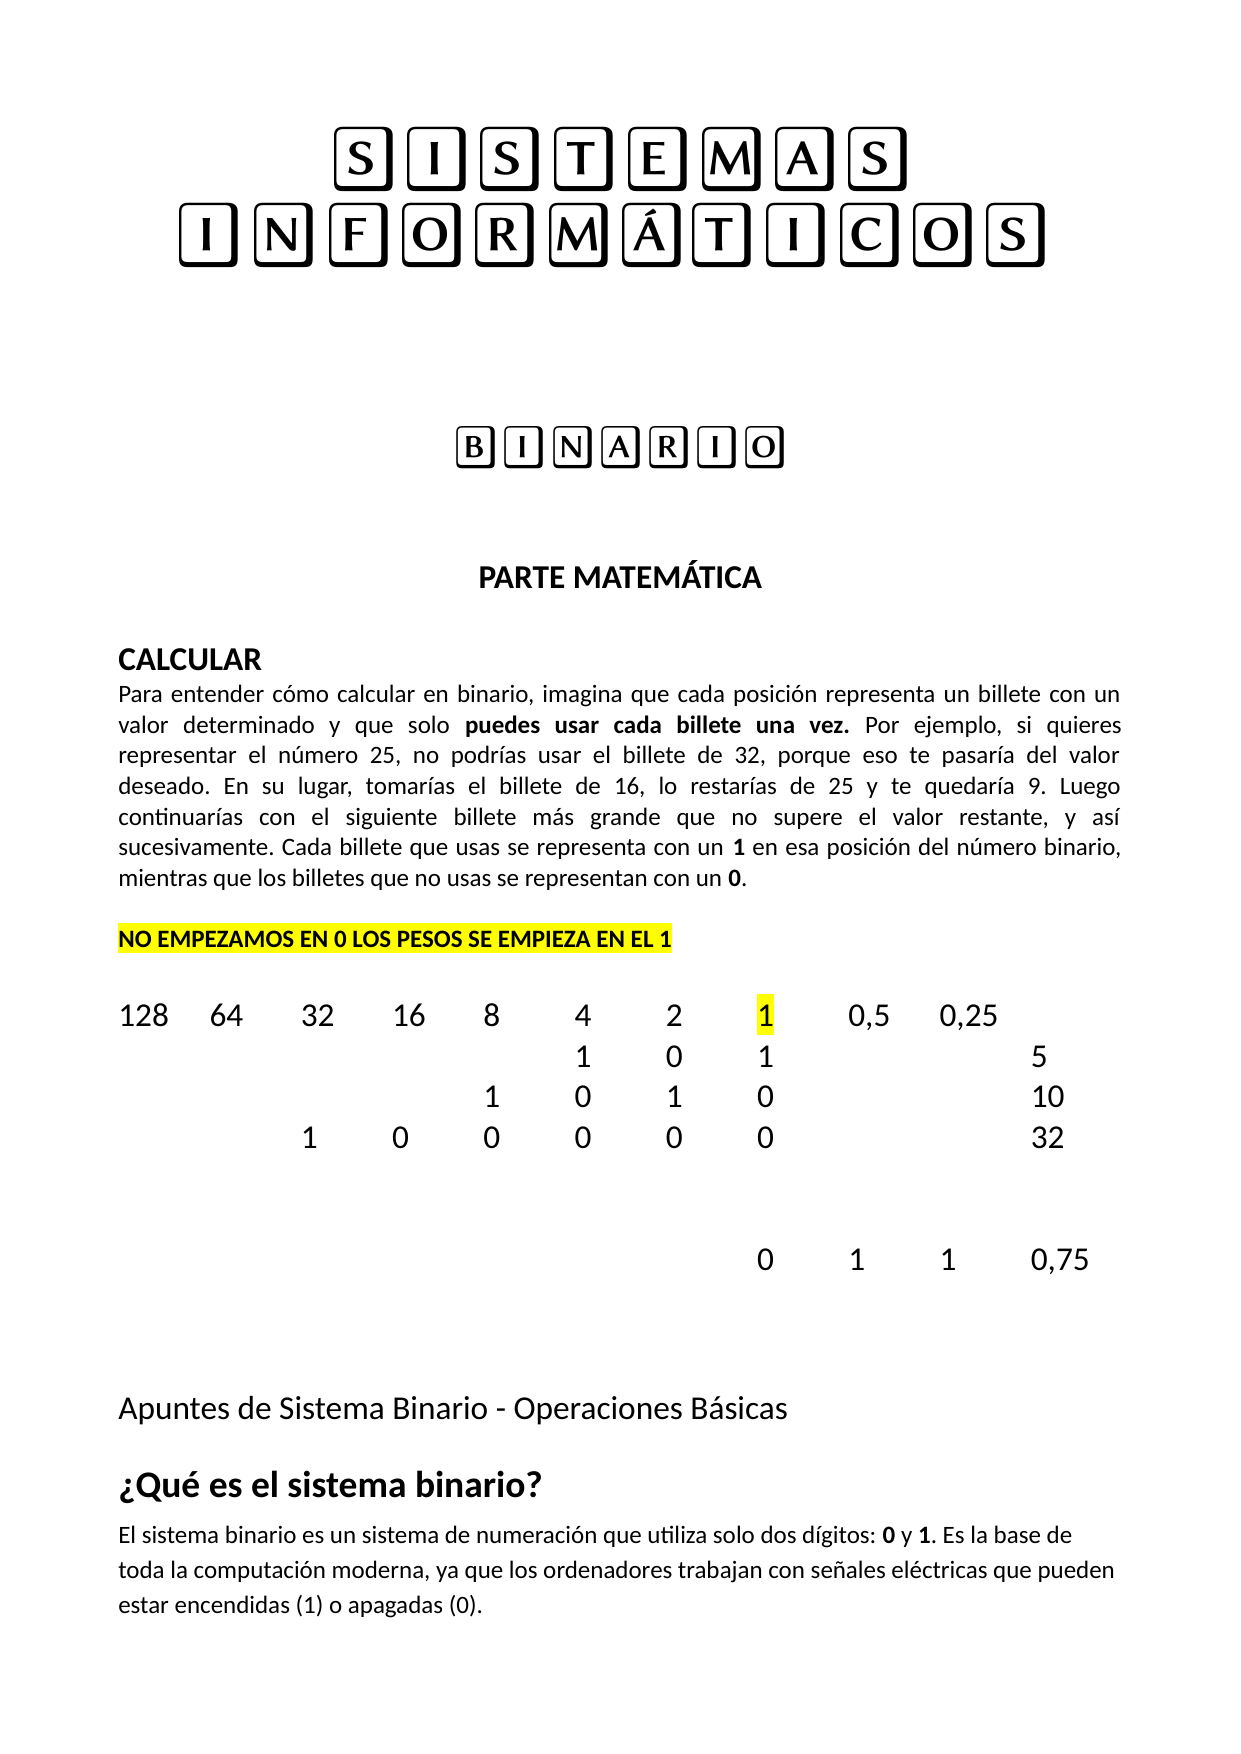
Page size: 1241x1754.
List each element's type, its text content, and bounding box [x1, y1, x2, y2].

text CALCULAR [118, 638, 1122, 678]
table_cell [392, 1238, 483, 1280]
table_cell 0 [483, 1116, 574, 1157]
table_cell [209, 1075, 301, 1116]
table_cell [209, 1035, 301, 1075]
table_cell [483, 1035, 574, 1075]
table_cell [118, 1238, 209, 1280]
table_header [1031, 994, 1122, 1035]
table_cell [574, 1238, 666, 1280]
table_cell [939, 1035, 1031, 1075]
table_cell [483, 1198, 574, 1238]
table_header 16 [392, 994, 483, 1035]
table_cell 0 [757, 1075, 848, 1116]
table_cell [757, 1198, 848, 1238]
table_cell [1031, 1198, 1122, 1238]
table_cell [939, 1075, 1031, 1116]
table_cell 0 [757, 1238, 848, 1280]
table_cell [848, 1075, 939, 1116]
table_cell [939, 1157, 1031, 1198]
table_cell [301, 1075, 392, 1116]
table_cell 0 [666, 1035, 757, 1075]
table_cell 1 [574, 1035, 666, 1075]
table_cell [1031, 1157, 1122, 1198]
table_cell [848, 1035, 939, 1075]
table_cell [483, 1238, 574, 1280]
table_header 8 [483, 994, 574, 1035]
table_cell 0 [392, 1116, 483, 1157]
table_cell [301, 1157, 392, 1198]
table_cell [209, 1238, 301, 1280]
table_cell 32 [1031, 1116, 1122, 1157]
table_cell [757, 1157, 848, 1198]
table_cell 1 [301, 1116, 392, 1157]
table_cell [118, 1157, 209, 1198]
table_cell [301, 1238, 392, 1280]
table_cell 1 [483, 1075, 574, 1116]
table_cell 0 [574, 1116, 666, 1157]
text Para entender cómo calcular en binario, imagina que cada posición representa un billete con un valor determinado y que solo puedes usar cada billete una vez. Por ejemplo, si quieres representar el número 25, no podrías usar el billete de 32, porque eso te pasaría del valor deseado. En su lugar, tomarías el billete de 16, lo restarías de 25 y te quedaría 9. Luego continuarías con el siguiente billete más grande que no supere el valor restante, y así sucesivamente. Cada billete que usas se representa con un 1 en esa posición del número binario, mientras que los billetes que no usas se representan con un 0. [118, 678, 1122, 892]
table_cell [574, 1157, 666, 1198]
subtitle Apuntes de Sistema Binario - Operaciones Básicas [118, 1387, 1122, 1427]
subtitle ¿Qué es el sistema binario? [118, 1461, 1122, 1507]
table_cell [118, 1035, 209, 1075]
text BINARIO [118, 420, 1122, 470]
table_cell [666, 1238, 757, 1280]
table_cell [574, 1198, 666, 1238]
table_cell 1 [757, 1035, 848, 1075]
table_cell 1 [939, 1238, 1031, 1280]
text PARTE MATEMÁTICA [118, 556, 1122, 597]
table_cell 1 [848, 1238, 939, 1280]
table_cell [666, 1198, 757, 1238]
table_cell [118, 1198, 209, 1238]
text El sistema binario es un sistema de numeración que utiliza solo dos dígitos: 0 y 1. Es la base de toda la computación moderna, ya que los ordenadores trabajan con señales eléctricas que pueden estar encendidas (1) o apagadas (0). [118, 1519, 1122, 1619]
text NO EMPEZAMOS EN 0 LOS PESOS SE EMPIEZA EN EL 1 [118, 923, 1122, 953]
text SISTEMAS INFORMÁTICOS [118, 118, 1122, 270]
table_cell [848, 1198, 939, 1238]
table_cell [209, 1116, 301, 1157]
table_cell [301, 1198, 392, 1238]
table_cell [209, 1157, 301, 1198]
table_cell [209, 1198, 301, 1238]
table_header 0,25 [939, 994, 1031, 1035]
table_cell 0,75 [1031, 1238, 1122, 1280]
table_header 0,5 [848, 994, 939, 1035]
table_cell 0 [666, 1116, 757, 1157]
table_header 4 [574, 994, 666, 1035]
table_header 2 [666, 994, 757, 1035]
table_cell 0 [574, 1075, 666, 1116]
table_cell [301, 1035, 392, 1075]
table_cell [666, 1157, 757, 1198]
table_cell [392, 1198, 483, 1238]
table_cell [392, 1157, 483, 1198]
table_header 128 [118, 994, 209, 1035]
table_cell 1 [666, 1075, 757, 1116]
table_cell [848, 1157, 939, 1198]
table_cell 5 [1031, 1035, 1122, 1075]
table_cell [118, 1116, 209, 1157]
table_header 64 [209, 994, 301, 1035]
table_cell [118, 1075, 209, 1116]
table_cell 0 [757, 1116, 848, 1157]
table_cell [392, 1035, 483, 1075]
table_cell [939, 1198, 1031, 1238]
table_cell 10 [1031, 1075, 1122, 1116]
table_cell [848, 1116, 939, 1157]
table_cell [939, 1116, 1031, 1157]
table_cell [483, 1157, 574, 1198]
table_cell [392, 1075, 483, 1116]
table_header 1 [757, 994, 848, 1035]
table_header 32 [301, 994, 392, 1035]
